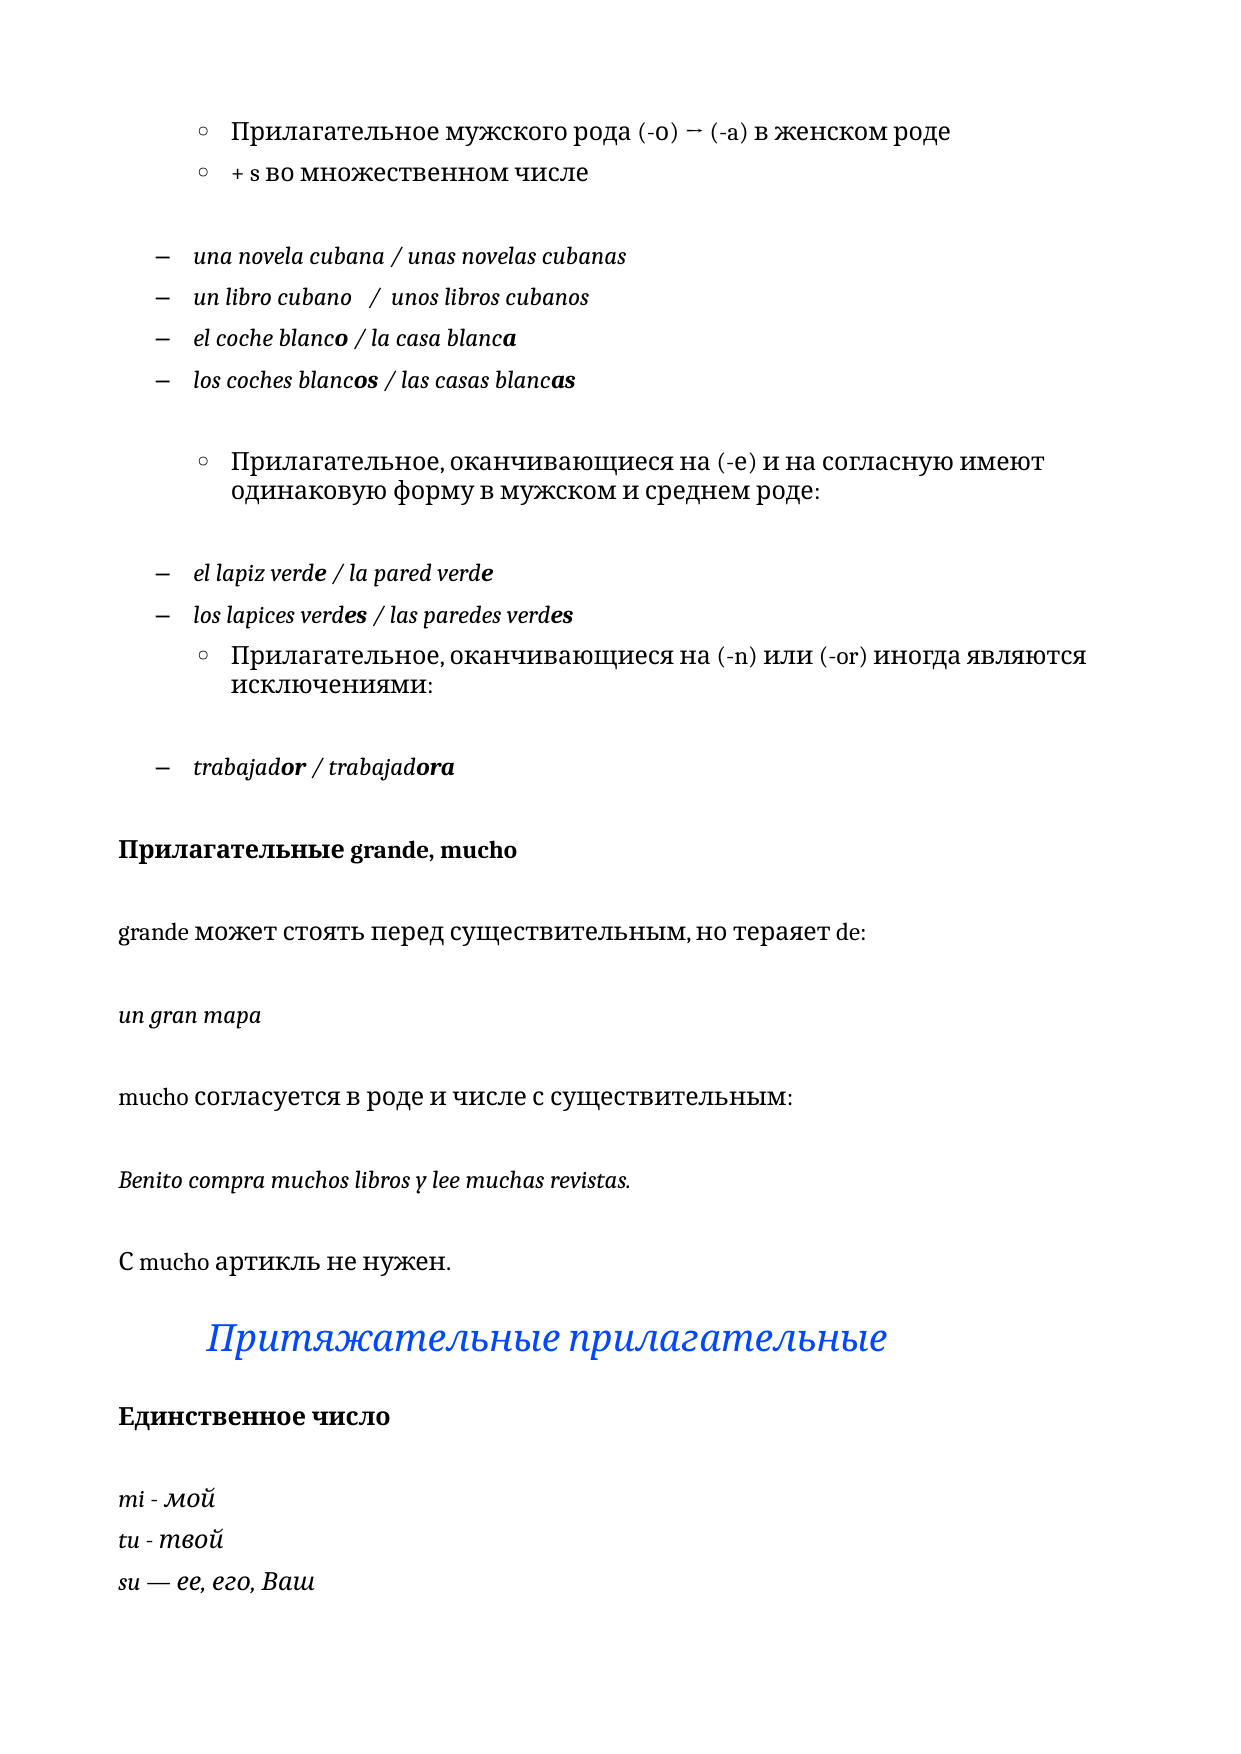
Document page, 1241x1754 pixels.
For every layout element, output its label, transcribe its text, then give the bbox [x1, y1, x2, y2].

text С mucho артикль не нужен. [118, 1248, 1122, 1277]
text su — ее, его, Ваш [118, 1567, 1122, 1596]
text Единственное число [118, 1402, 1122, 1431]
list Прилагательное, оканчивающиеся на (-n) или (-or) иногда являются исключениями: [193, 642, 1122, 699]
text mucho согласуется в роде и числе с существительным: [118, 1083, 1122, 1112]
list el lapiz verde / la pared verde [156, 559, 1122, 588]
list el coche blanco / la casa blanca [156, 324, 1122, 353]
text Benito compra muchos libros y lee muchas revistas. [118, 1166, 1122, 1194]
text grande может стоять перед существительным, но тераяет de: [118, 918, 1122, 947]
list los coches blancos / las casas blancas [156, 366, 1122, 394]
list Прилагательное, оканчивающиеся на (-е) и на согласную имеют одинаковую форму в мужском и среднем роде: [193, 448, 1122, 506]
text un gran mapa [118, 1001, 1122, 1029]
text Прилагательные grande, mucho [118, 836, 1122, 864]
list Прилагательное мужского рода (-о) → (-a) в женском роде [193, 118, 1122, 147]
list un libro cubano / unos libros cubanos [156, 283, 1122, 312]
list trabajador / trabajadora [156, 753, 1122, 782]
text Притяжательные прилагательные [207, 1318, 1122, 1361]
list + s во множественном числе [193, 159, 1122, 188]
text tu - твой [118, 1526, 1122, 1555]
list los lapices verdes / las paredes verdes [156, 601, 1122, 629]
list una novela cubana / unas novelas cubanas [156, 242, 1122, 271]
text mi - мой [118, 1485, 1122, 1514]
